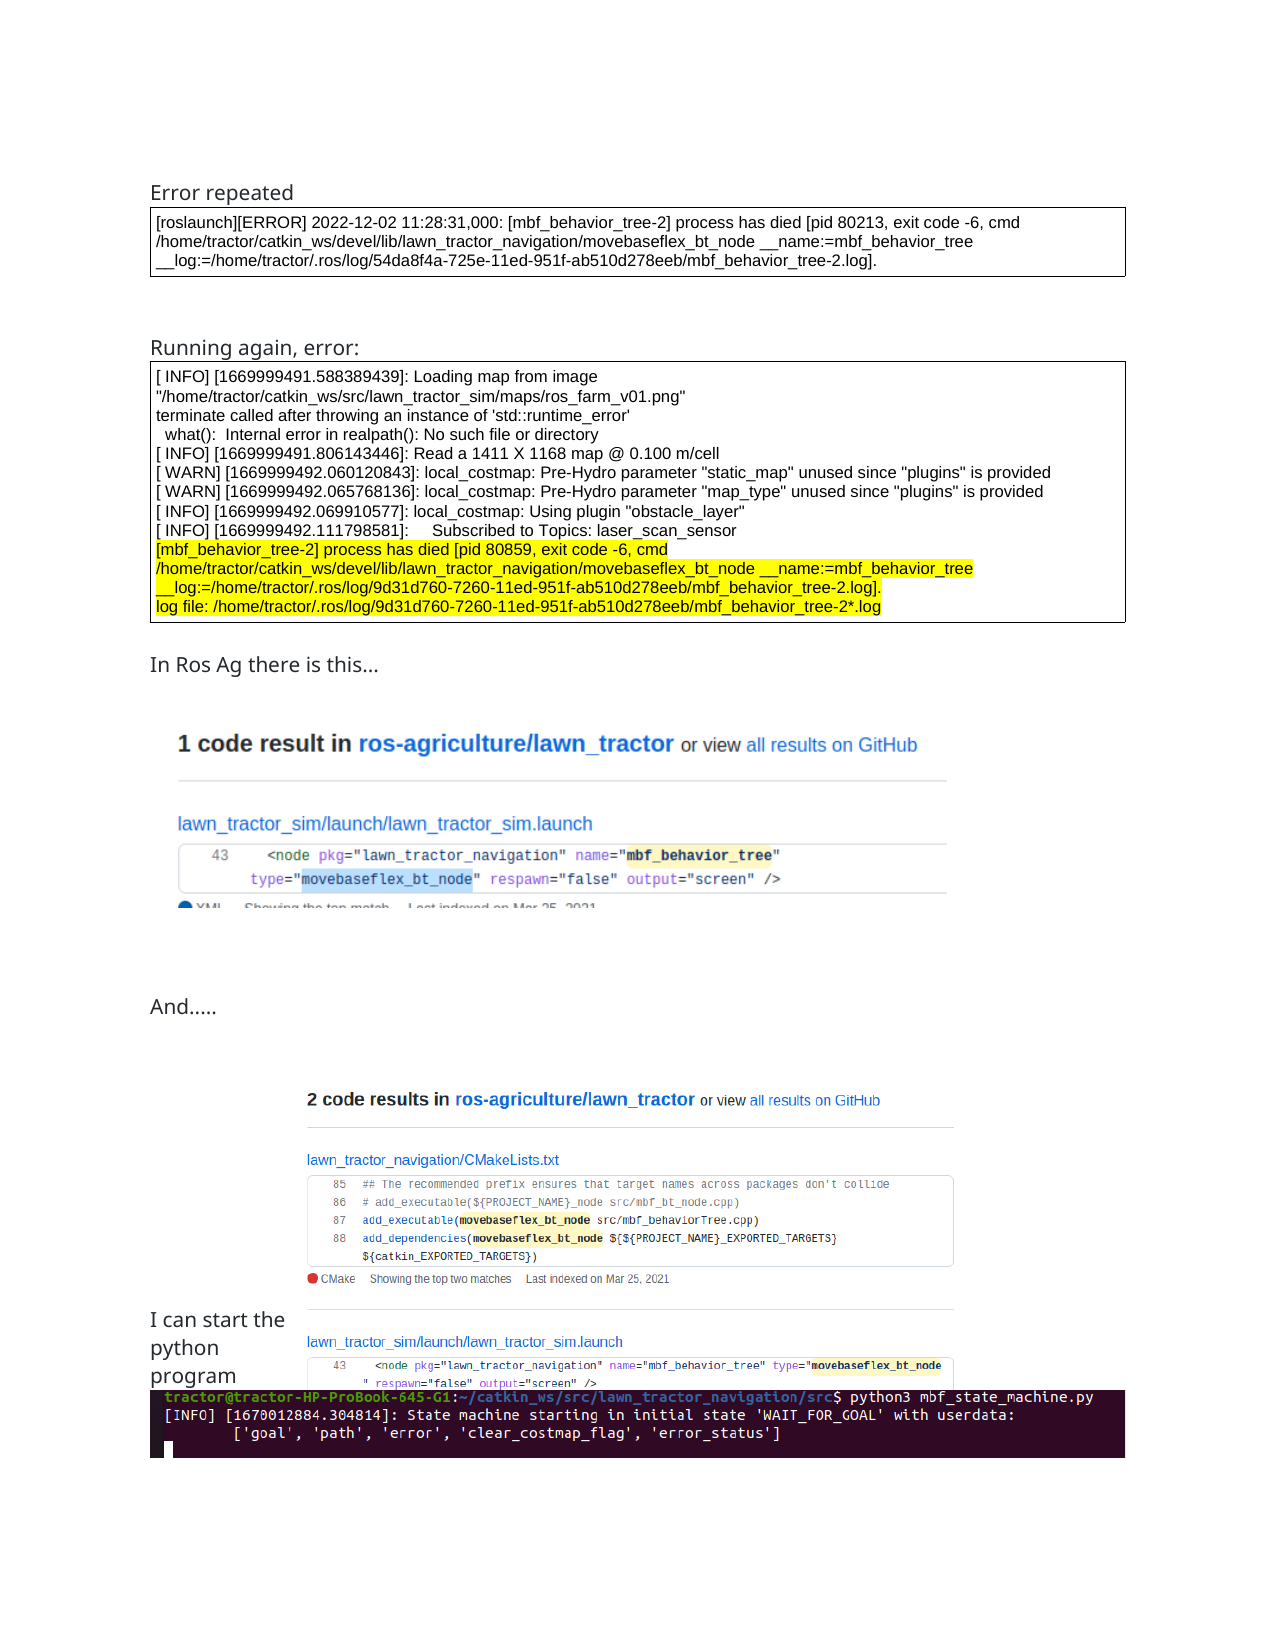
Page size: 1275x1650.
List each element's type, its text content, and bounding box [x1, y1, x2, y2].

text I can start the python program [150, 1305, 298, 1390]
table_header [ INFO] [1669999491.588389439]: Loading map from image "/home/tractor/catkin_ws/src/lawn_tractor_sim/maps/ros_farm_v01.png" terminate called after throwing an instance of 'std::runtime_error' what(): Internal error in realpath(): No such file or directory [ INFO] [1669999491.806143446]: Read a 1411 X 1168 map @ 0.100 m/cell [ WARN] [1669999492.060120843]: local_costmap: Pre-Hydro parameter "static_map" unused since "plugins" is provided [ WARN] [1669999492.065768136]: local_costmap: Pre-Hydro parameter "map_type" unused since "plugins" is provided [ INFO] [1669999492.069910577]: local_costmap: Using plugin "obstacle_layer" [ INFO] [1669999492.111798581]: Subscribed to Topics: laser_scan_sensor [mbf_behavior_tree-2] process has died [pid 80859, exit code -6, cmd /home/tractor/catkin_ws/devel/lib/lawn_tractor_navigation/movebaseflex_bt_node __name:=mbf_behavior_tree __log:=/home/tractor/.ros/log/9d31d760-7260-11ed-951f-ab510d278eeb/mbf_behavior_tree-2.log]. log file: /home/tractor/.ros/log/9d31d760-7260-11ed-951f-ab510d278eeb/mbf_behavior_tree-2*.log [151, 362, 1125, 622]
picture [164, 710, 947, 908]
text Error repeated [150, 178, 1125, 207]
text And..... [150, 992, 1125, 1020]
text Running again, error: [150, 333, 1125, 361]
picture [150, 1077, 1125, 1458]
text In Ros Ag there is this... [150, 651, 1125, 679]
table_header [roslaunch][ERROR] 2022-12-02 11:28:31,000: [mbf_behavior_tree-2] process has died [pid 80213, exit code -6, cmd /home/tractor/catkin_ws/devel/lib/lawn_tractor_navigation/movebaseflex_bt_node __name:=mbf_behavior_tree __log:=/home/tractor/.ros/log/54da8f4a-725e-11ed-951f-ab510d278eeb/mbf_behavior_tree-2.log]. [151, 208, 1125, 276]
text [977, 1305, 1125, 1390]
